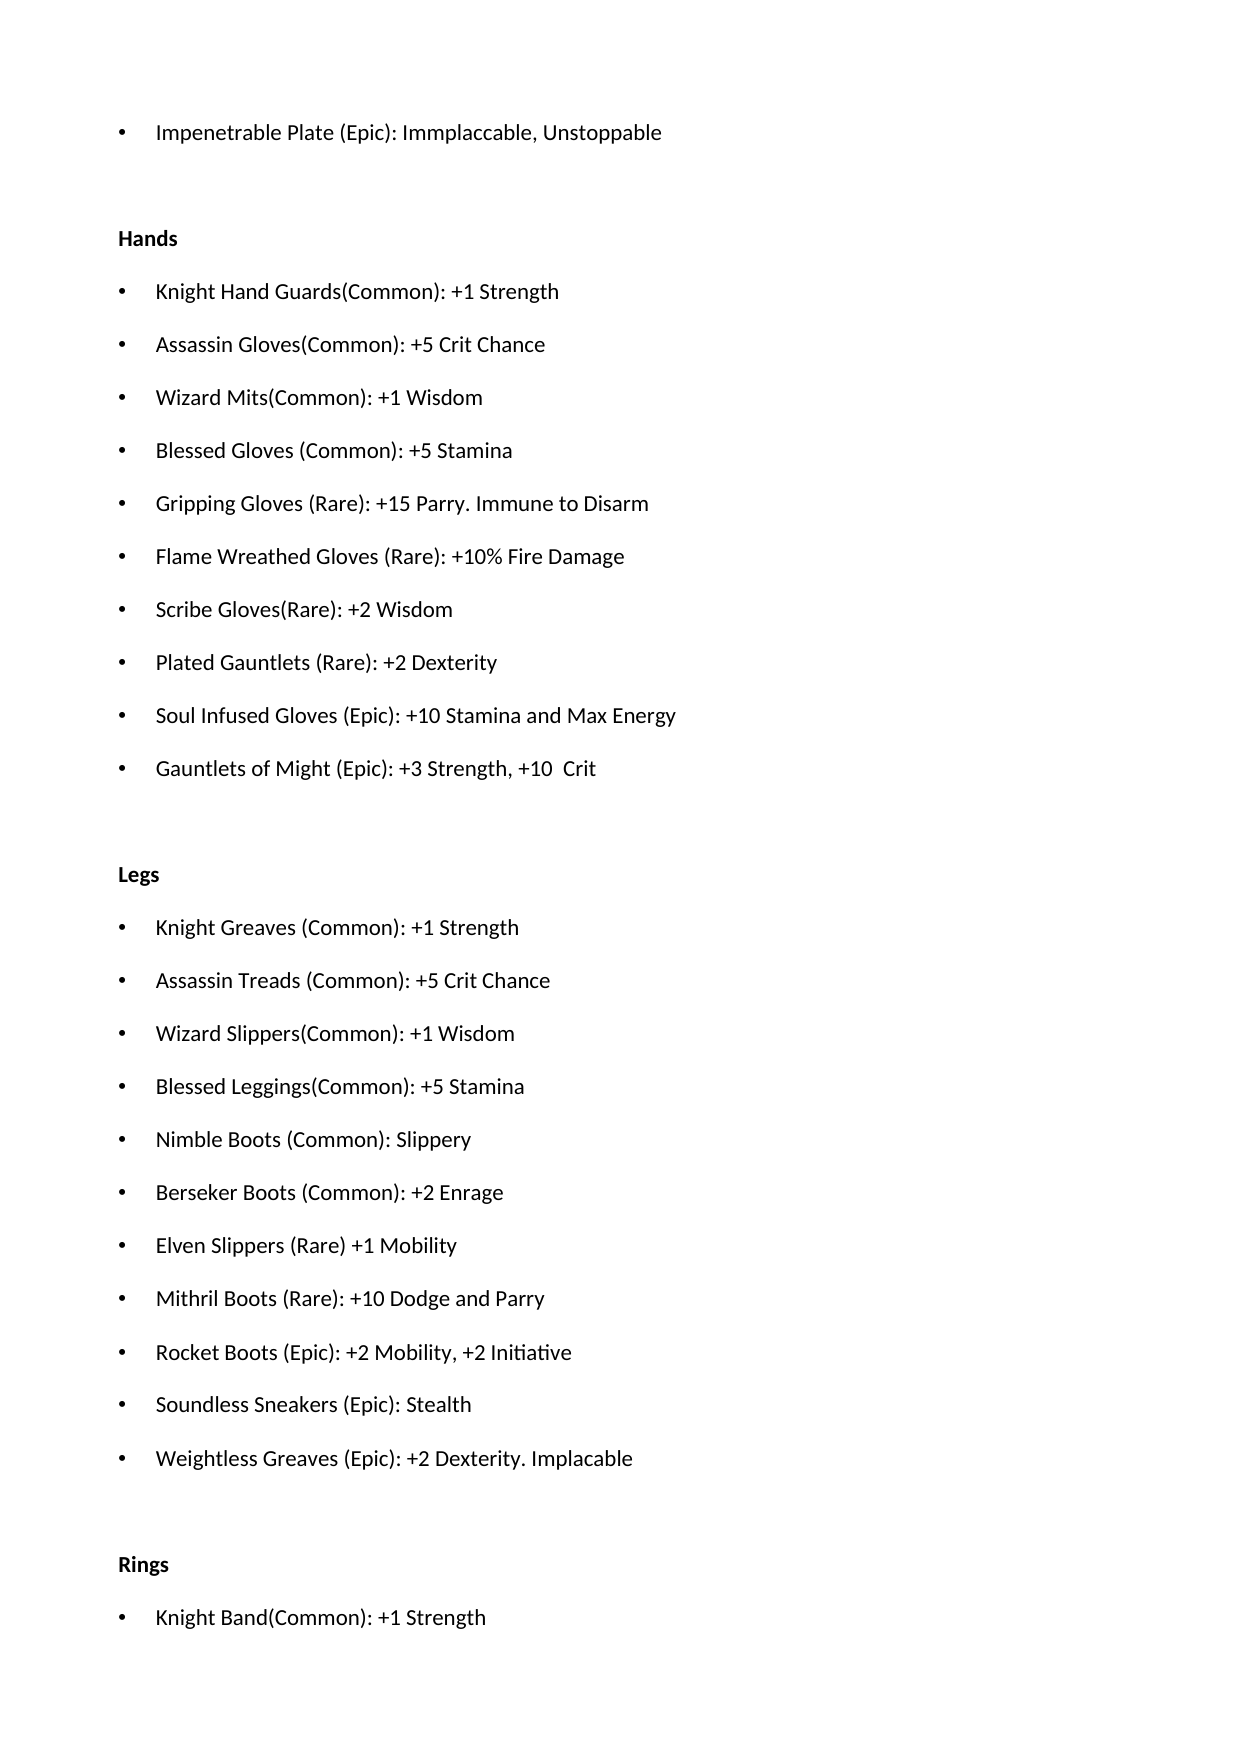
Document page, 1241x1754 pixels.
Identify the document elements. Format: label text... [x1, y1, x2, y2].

list Knight Greaves (Common): +1 Strength [81, 913, 1122, 941]
list Elven Slippers (Rare) +1 Mobility [81, 1232, 1122, 1259]
list Gauntlets of Might (Epic): +3 Strength, +10 Crit [81, 754, 1122, 782]
list Wizard Mits(Common): +1 Wisdom [81, 383, 1122, 411]
list Blessed Leggings(Common): +5 Stamina [81, 1072, 1122, 1101]
text Rings [118, 1550, 1122, 1578]
list Weightless Greaves (Epic): +2 Dexterity. Implacable [81, 1444, 1122, 1472]
list Berseker Boots (Common): +2 Enrage [81, 1178, 1122, 1207]
list Assassin Gloves(Common): +5 Crit Chance [81, 330, 1122, 358]
list Soundless Sneakers (Epic): Stealth [81, 1391, 1122, 1419]
text Hands [118, 224, 1122, 252]
list Impenetrable Plate (Epic): Immplaccable, Unstoppable [81, 118, 1122, 146]
list Knight Band(Common): +1 Strength [81, 1603, 1122, 1631]
list Nimble Boots (Common): Slippery [81, 1126, 1122, 1153]
list Scribe Gloves(Rare): +2 Wisdom [81, 595, 1122, 623]
text Legs [118, 860, 1122, 888]
list Blessed Gloves (Common): +5 Stamina [81, 436, 1122, 464]
list Mithril Boots (Rare): +10 Dodge and Parry [81, 1284, 1122, 1313]
list Gripping Gloves (Rare): +15 Parry. Immune to Disarm [81, 489, 1122, 517]
list Knight Hand Guards(Common): +1 Strength [81, 277, 1122, 305]
list Plated Gauntlets (Rare): +2 Dexterity [81, 648, 1122, 676]
list Soul Infused Gloves (Epic): +10 Stamina and Max Energy [81, 701, 1122, 729]
list Wizard Slippers(Common): +1 Wisdom [81, 1019, 1122, 1047]
list Assassin Treads (Common): +5 Crit Chance [81, 966, 1122, 994]
list Flame Wreathed Gloves (Rare): +10% Fire Damage [81, 542, 1122, 570]
list Rocket Boots (Epic): +2 Mobility, +2 Initiative [81, 1338, 1122, 1366]
